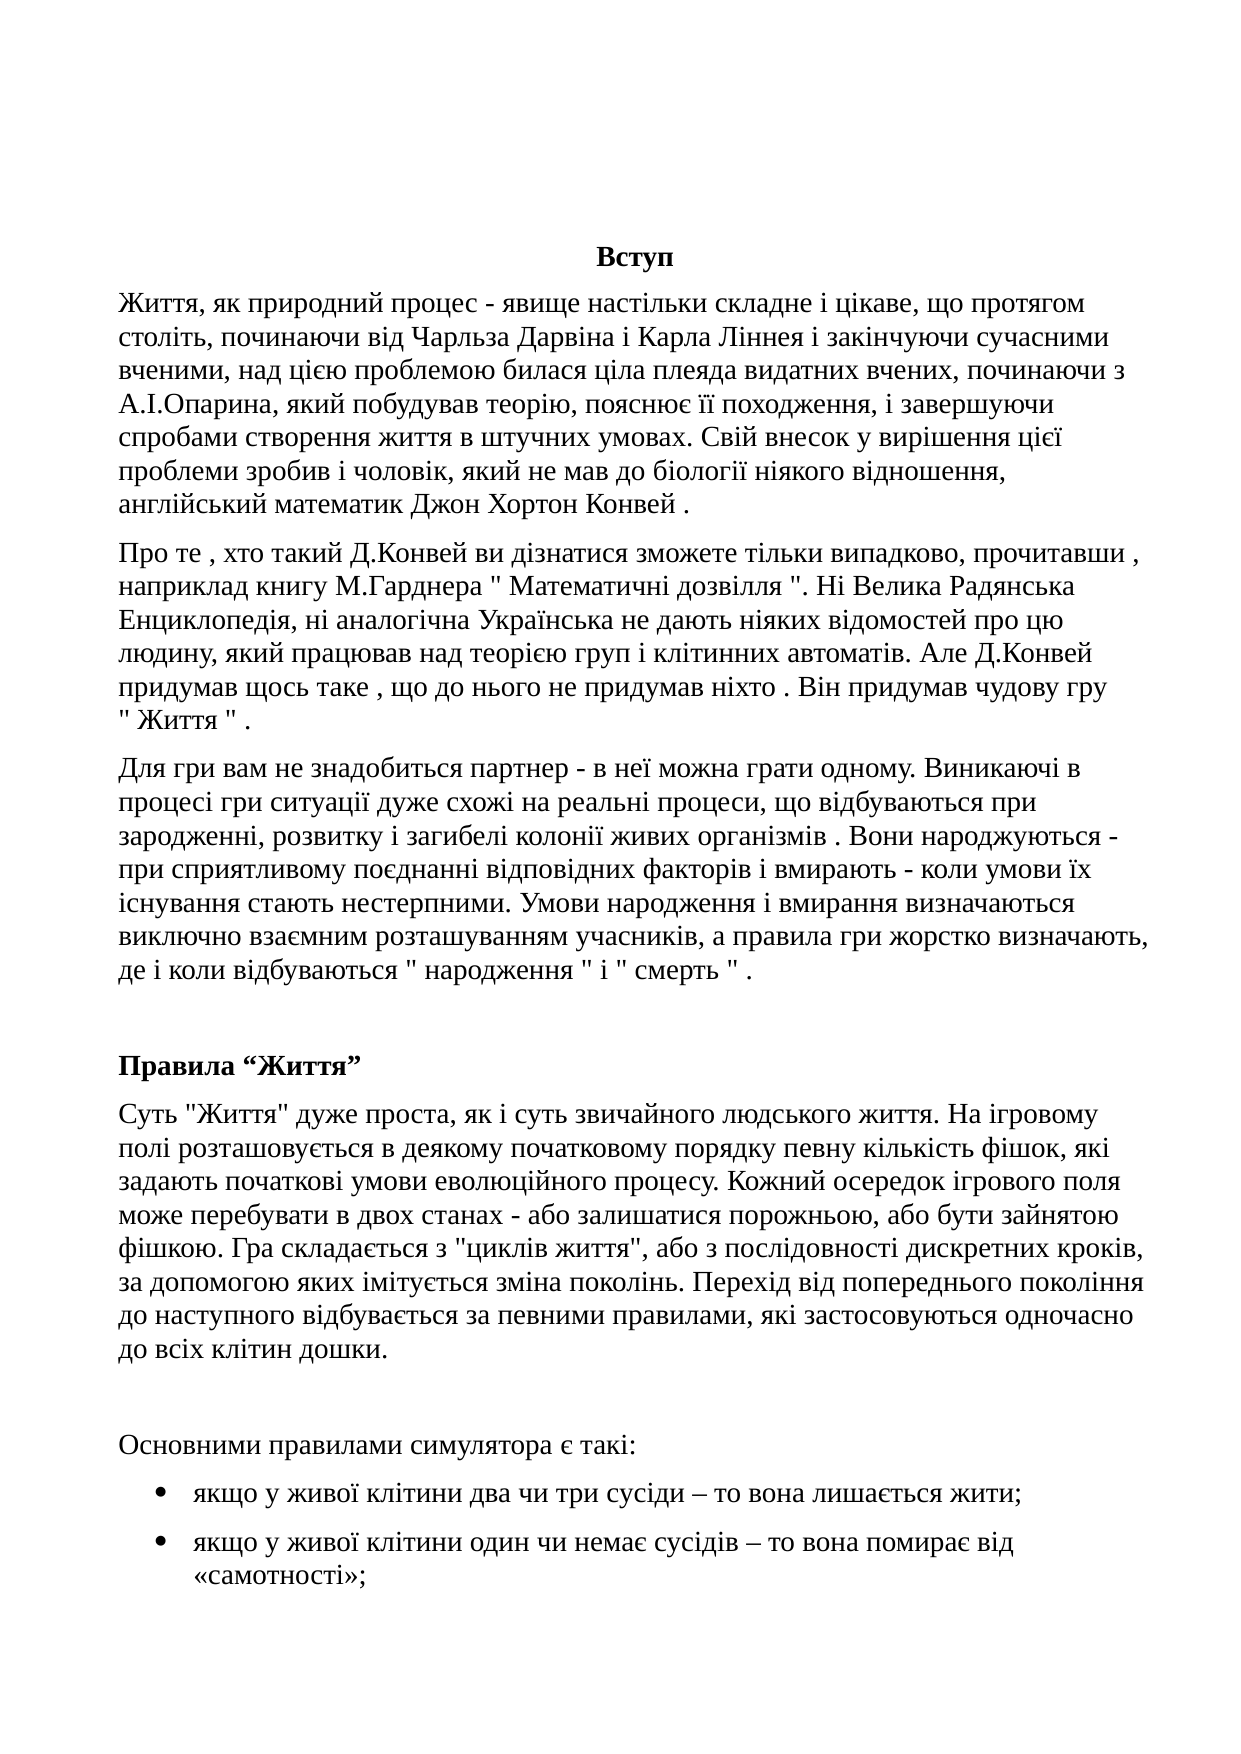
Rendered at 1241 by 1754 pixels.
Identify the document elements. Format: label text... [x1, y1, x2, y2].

text Правила “Життя” [118, 1048, 1152, 1082]
text Життя, як природний процес - явище настільки складне і цікаве, що протягом століть, починаючи від Чарльза Дарвіна і Карла Ліннея і закінчуючи сучасними вченими, над цією проблемою билася ціла плеяда видатних вчених, починаючи з А.І.Опарина, який побудував теорію, пояснює її походження, і завершуючи спробами створення життя в штучних умовах. Свій внесок у вирішення цієї проблеми зробив і чоловік, який не мав до біології ніякого відношення, англійський математик Джон Хортон Конвей . [118, 285, 1152, 520]
subtitle Вступ [118, 239, 1152, 273]
list якщо у живої клітини два чи три сусіди – то вона лишається жити; [156, 1475, 1152, 1509]
text Основними правилами симулятора є такі: [118, 1427, 1152, 1461]
text Суть "Життя" дуже проста, як і суть звичайного людського життя. На ігровому полі розташовується в деякому початковому порядку певну кількість фішок, які задають початкові умови еволюційного процесу. Кожний осередок ігрового поля може перебувати в двох станах - або залишатися порожньою, або бути зайнятою фішкою. Гра складається з "циклів життя", або з послідовності дискретних кроків, за допомогою яких імітується зміна поколінь. Перехід від попереднього покоління до наступного відбувається за певними правилами, які застосовуються одночасно до всіх клітин дошки. [118, 1096, 1152, 1364]
text Про те , хто такий Д.Конвей ви дізнатися зможете тільки випадково, прочитавши , наприклад книгу М.Гарднера " Математичні дозвілля ". Ні Велика Радянська Енциклопедія, ні аналогічна Українська не дають ніяких відомостей про цю людину, який працював над теорією груп і клітинних автоматів. Але Д.Конвей придумав щось таке , що до нього не придумав ніхто . Він придумав чудову гру " Життя " . [118, 535, 1152, 736]
text Для гри вам не знадобиться партнер - в неї можна грати одному. Виникаючі в процесі гри ситуації дуже схожі на реальні процеси, що відбуваються при зародженні, розвитку і загибелі колонії живих організмів . Вони народжуються - при сприятливому поєднанні відповідних факторів і вмирають - коли умови їх існування стають нестерпними. Умови народження і вмирання визначаються виключно взаємним розташуванням учасників, а правила гри жорстко визначають, де і коли відбуваються " народження " і " смерть " . [118, 751, 1152, 985]
list якщо у живої клітини один чи немає сусідів – то вона помирає від «самотності»; [156, 1524, 1152, 1591]
